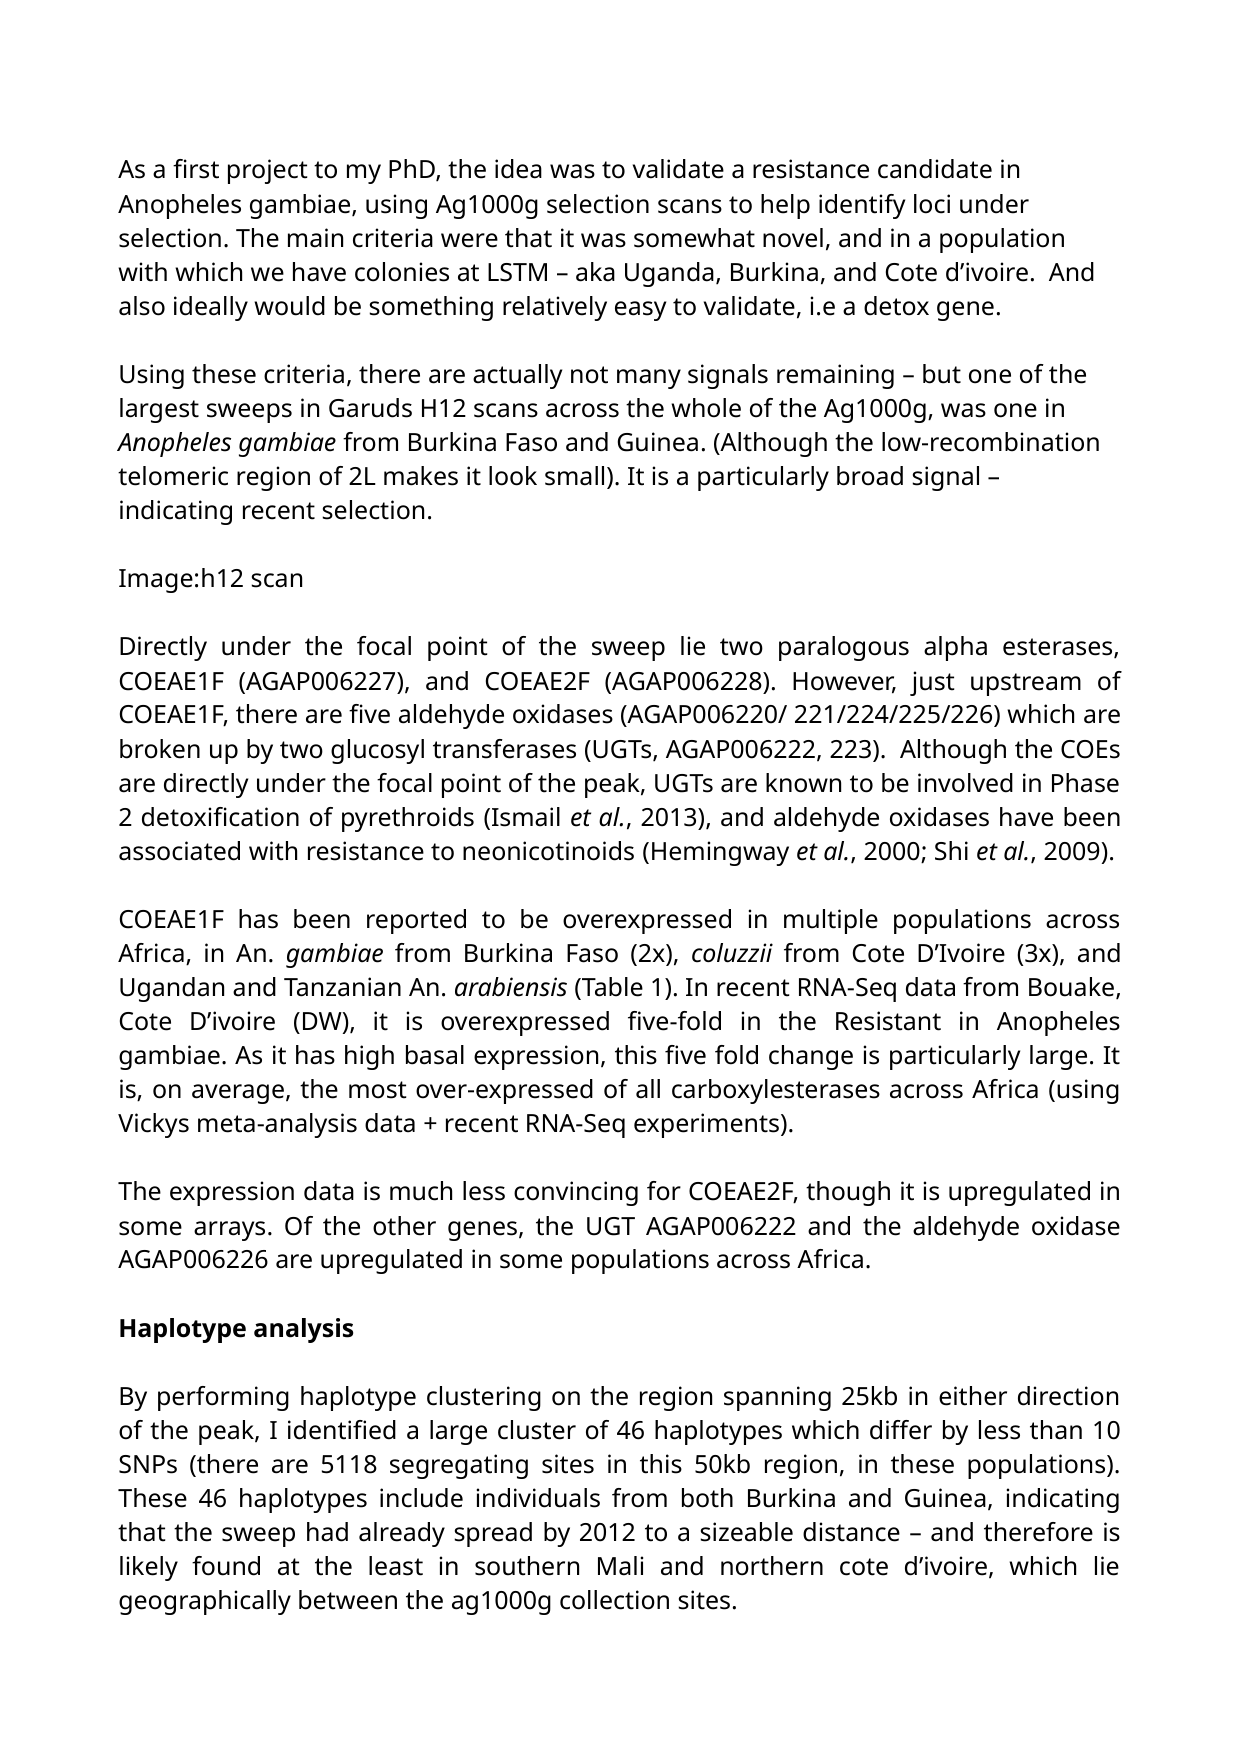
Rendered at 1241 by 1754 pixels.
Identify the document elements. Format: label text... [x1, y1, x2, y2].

text Directly under the focal point of the sweep lie two paralogous alpha esterases, COEAE1F (AGAP006227), and COEAE2F (AGAP006228). However, just upstream of COEAE1F, there are five aldehyde oxidases (AGAP006220/ 221/224/225/226) which are broken up by two glucosyl transferases (UGTs, AGAP006222, 223). Although the COEs are directly under the focal point of the peak, UGTs are known to be involved in Phase 2 detoxification of pyrethroids (Ismail et al., 2013)⁠, and aldehyde oxidases have been associated with resistance to neonicotinoids (Hemingway et al., 2000; Shi et al., 2009)⁠. [118, 629, 1122, 867]
text As a first project to my PhD, the idea was to validate a resistance candidate in Anopheles gambiae, using Ag1000g selection scans to help identify loci under selection. The main criteria were that it was somewhat novel, and in a population with which we have colonies at LSTM – aka Uganda, Burkina, and Cote d’ivoire. And also ideally would be something relatively easy to validate, i.e a detox gene. [118, 152, 1122, 322]
text By performing haplotype clustering on the region spanning 25kb in either direction of the peak, I identified a large cluster of 46 haplotypes which differ by less than 10 SNPs (there are 5118 segregating sites in this 50kb region, in these populations). These 46 haplotypes include individuals from both Burkina and Guinea, indicating that the sweep had already spread by 2012 to a sizeable distance – and therefore is likely found at the least in southern Mali and northern cote d’ivoire, which lie geographically between the ag1000g collection sites. [118, 1378, 1122, 1617]
text Image:h12 scan [118, 561, 1122, 595]
text The expression data is much less convincing for COEAE2F, though it is upregulated in some arrays. Of the other genes, the UGT AGAP006222 and the aldehyde oxidase AGAP006226 are upregulated in some populations across Africa. [118, 1174, 1122, 1276]
text Haplotype analysis [118, 1310, 1122, 1344]
text Using these criteria, there are actually not many signals remaining – but one of the largest sweeps in Garuds H12 scans across the whole of the Ag1000g, was one in Anopheles gambiae from Burkina Faso and Guinea. (Although the low-recombination telomeric region of 2L makes it look small). It is a particularly broad signal – indicating recent selection. [118, 357, 1122, 527]
text COEAE1F has been reported to be overexpressed in multiple populations across Africa, in An. gambiae from Burkina Faso (2x), coluzzii from Cote D’Ivoire (3x), and Ugandan and Tanzanian An. arabiensis (Table 1). In recent RNA-Seq data from Bouake, Cote D’ivoire (DW), it is overexpressed five-fold in the Resistant in Anopheles gambiae. As it has high basal expression, this five fold change is particularly large. It is, on average, the most over-expressed of all carboxylesterases across Africa (using Vickys meta-analysis data + recent RNA-Seq experiments). [118, 902, 1122, 1140]
